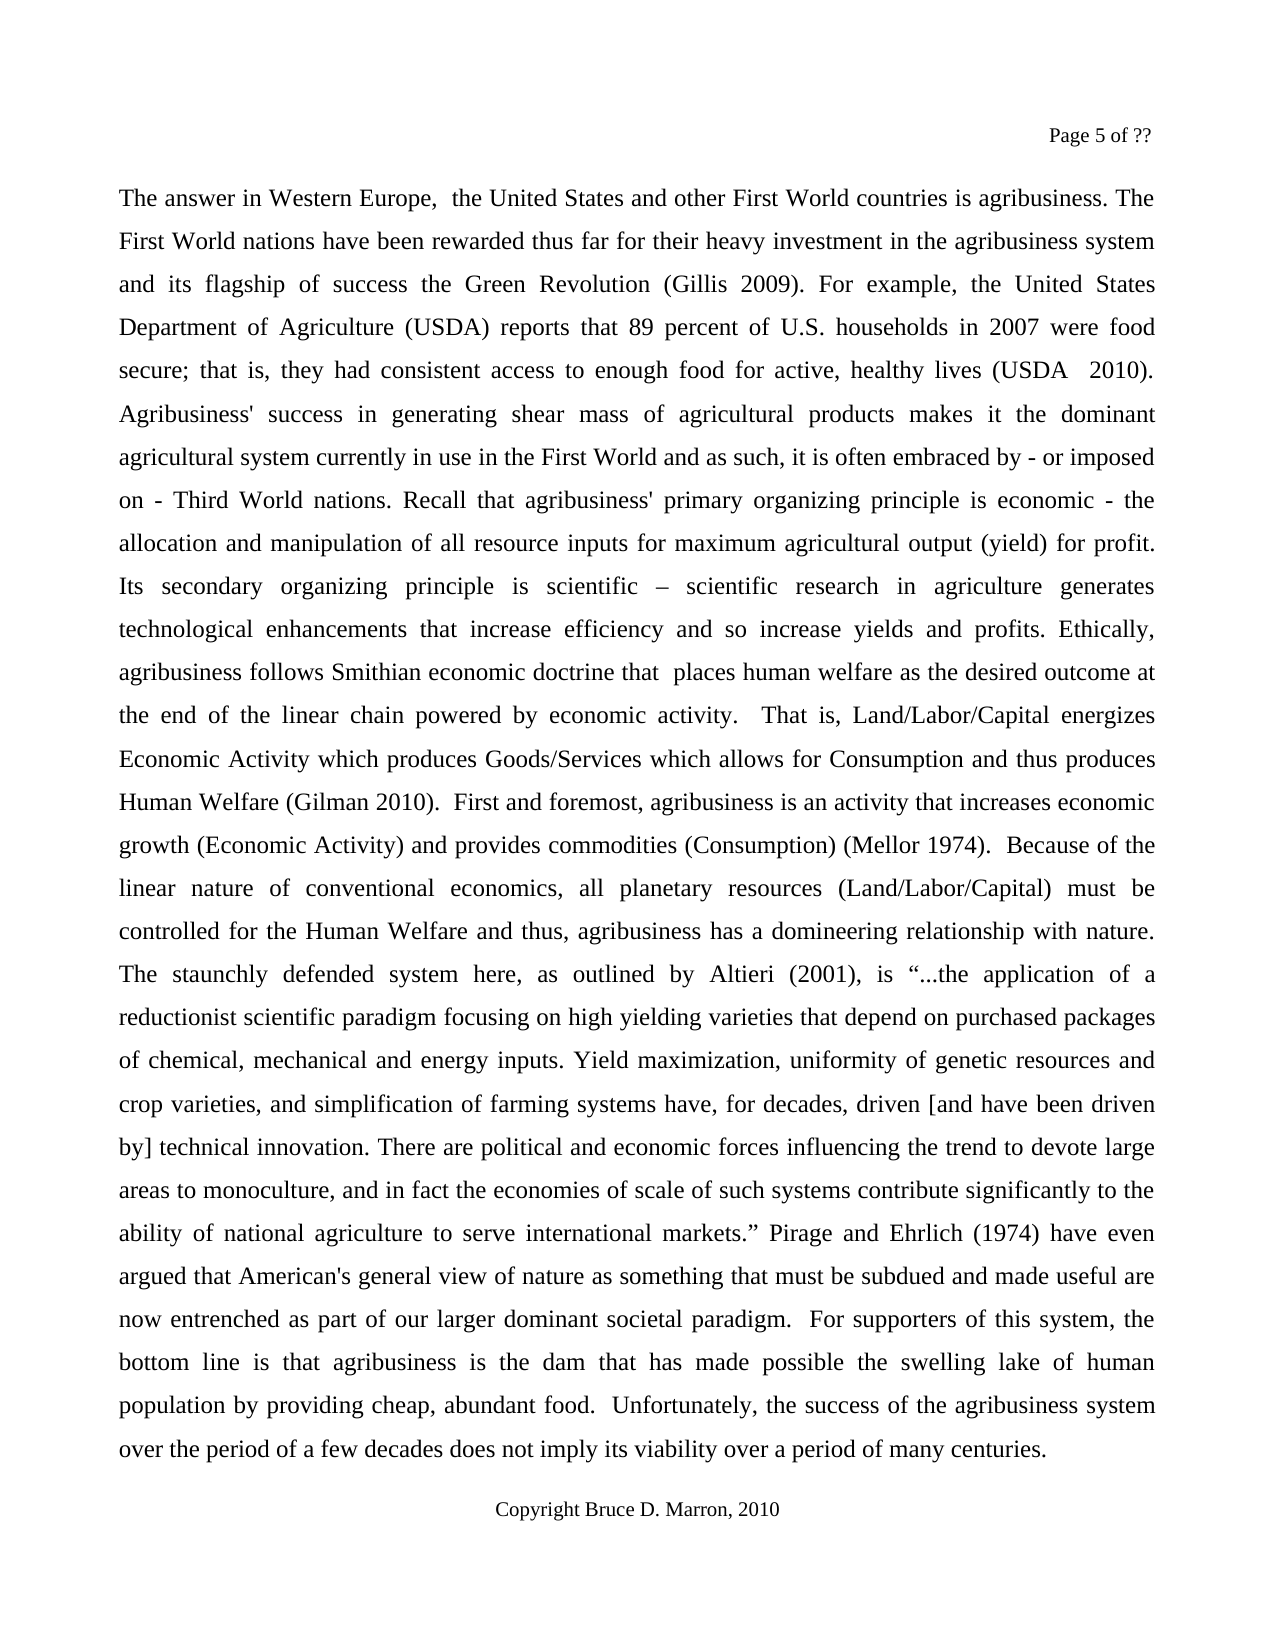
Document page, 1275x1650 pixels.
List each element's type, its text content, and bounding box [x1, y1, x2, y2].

text The answer in Western Europe, the United States and other First World countries is agribusiness. The First World nations have been rewarded thus far for their heavy investment in the agribusiness system and its flagship of success the Green Revolution (Gillis 2009). For example, the United States Department of Agriculture (USDA) reports that 89 percent of U.S. households in 2007 were food secure; that is, they had consistent access to enough food for active, healthy lives (USDA 2010). Agribusiness' success in generating shear mass of agricultural products makes it the dominant agricultural system currently in use in the First World and as such, it is often embraced by - or imposed on - Third World nations. Recall that agribusiness' primary organizing principle is economic - the allocation and manipulation of all resource inputs for maximum agricultural output (yield) for profit. Its secondary organizing principle is scientific – scientific research in agriculture generates technological enhancements that increase efficiency and so increase yields and profits. Ethically, agribusiness follows Smithian economic doctrine that places human welfare as the desired outcome at the end of the linear chain powered by economic activity. That is, Land/Labor/Capital energizes Economic Activity which produces Goods/Services which allows for Consumption and thus produces Human Welfare (Gilman 2010). First and foremost, agribusiness is an activity that increases economic growth (Economic Activity) and provides commodities (Consumption) (Mellor 1974). Because of the linear nature of conventional economics, all planetary resources (Land/Labor/Capital) must be controlled for the Human Welfare and thus, agribusiness has a domineering relationship with nature. The staunchly defended system here, as outlined by Altieri (2001), is “...the application of a reductionist scientific paradigm focusing on high yielding varieties that depend on purchased packages of chemical, mechanical and energy inputs. Yield maximization, uniformity of genetic resources and crop varieties, and simplification of farming systems have, for decades, driven [and have been driven by] technical innovation. There are political and economic forces influencing the trend to devote large areas to monoculture, and in fact the economies of scale of such systems contribute significantly to the ability of national agriculture to serve international markets.” Pirage and Ehrlich (1974) have even argued that American's general view of nature as something that must be subdued and made useful are now entrenched as part of our larger dominant societal paradigm. For supporters of this system, the bottom line is that agribusiness is the dam that has made possible the swelling lake of human population by providing cheap, abundant food. Unfortunately, the success of the agribusiness system over the period of a few decades does not imply its viability over a period of many centuries. [118, 183, 1156, 1462]
